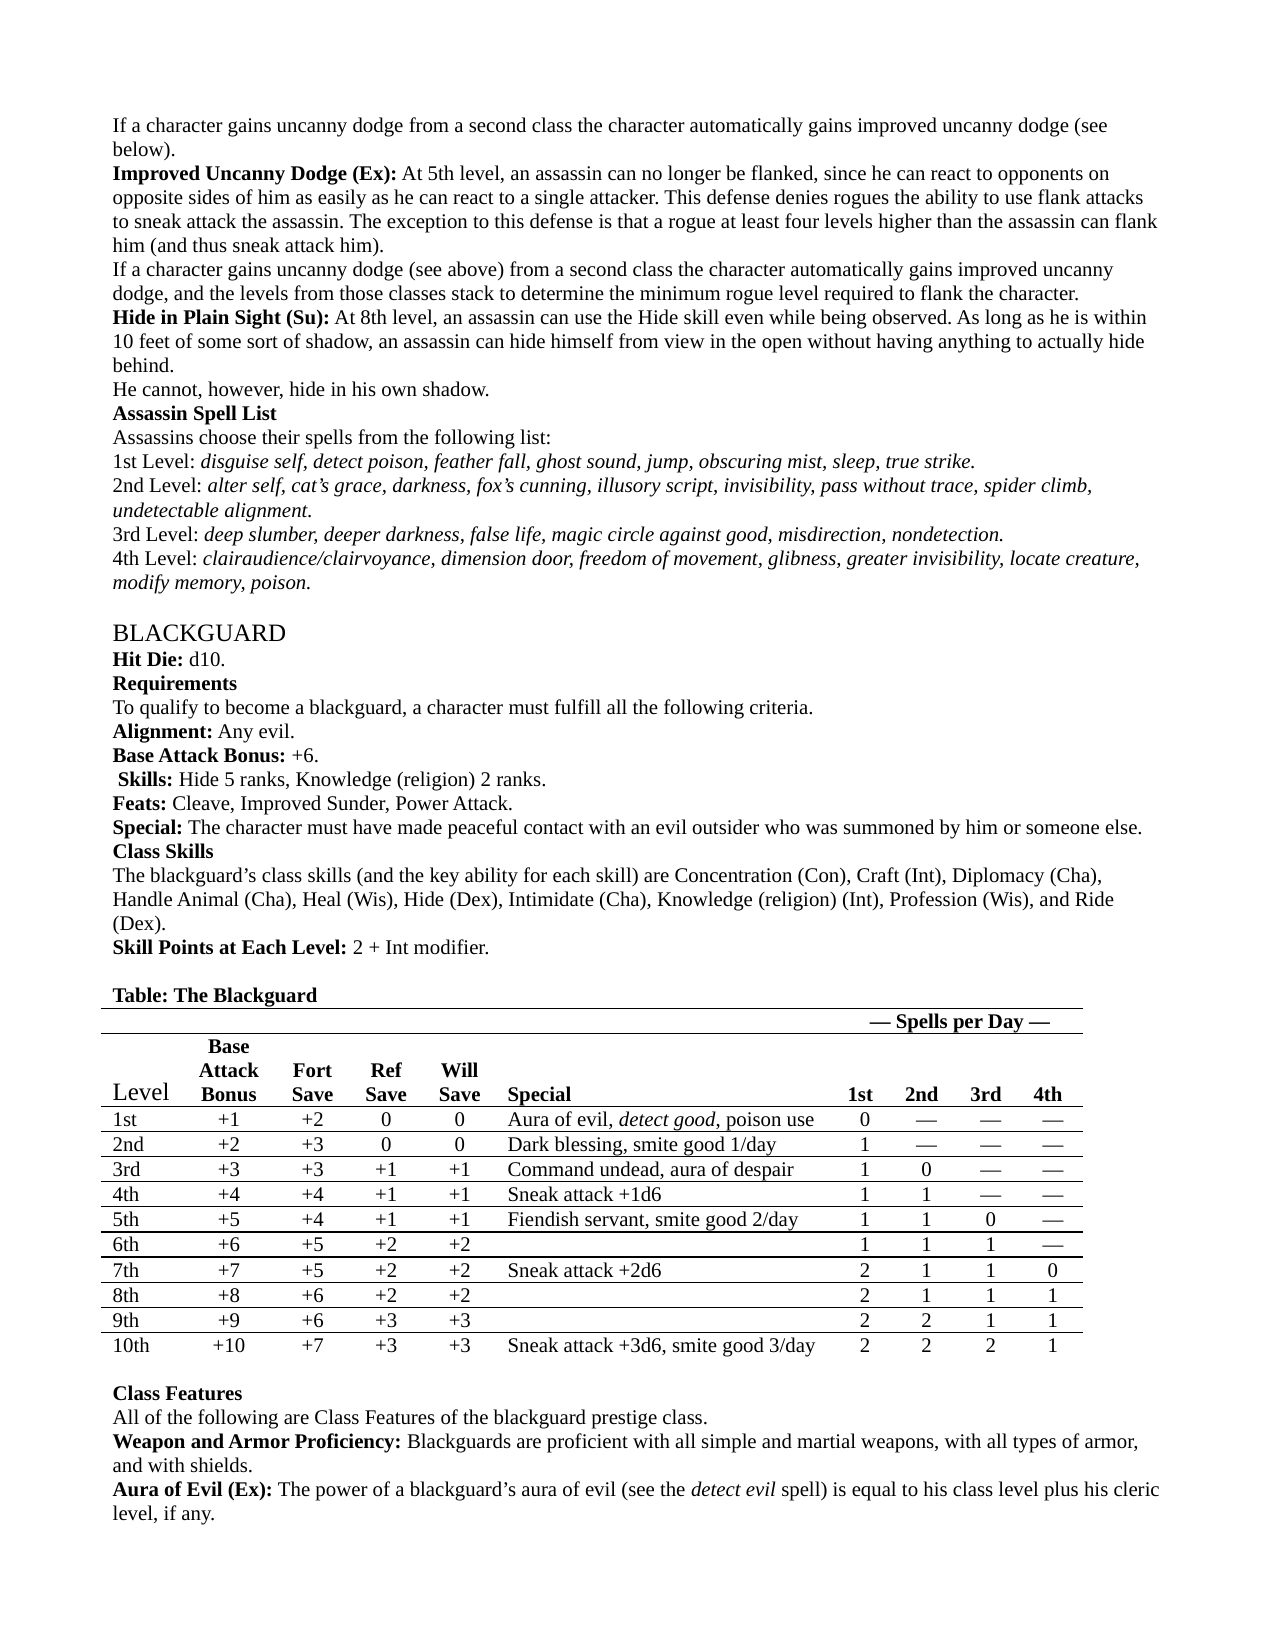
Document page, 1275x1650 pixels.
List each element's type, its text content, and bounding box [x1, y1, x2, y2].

table_cell 1 [894, 1207, 959, 1231]
table_cell 0 [894, 1157, 959, 1181]
table_cell 1 [959, 1233, 1022, 1256]
subtitle Class Skills [112, 839, 1162, 863]
text The blackguard’s class skills (and the key ability for each skill) are Concentration (Con), Craft (Int), Diplomacy (Cha), Handle Animal (Cha), Heal (Wis), Hide (Dex), Intimidate (Cha), Knowledge (religion) (Int), Profession (Wis), and Ride (Dex). [112, 863, 1162, 935]
table_cell 6th [101, 1233, 182, 1256]
table_cell 2 [836, 1258, 893, 1282]
table_cell 1 [959, 1283, 1022, 1307]
text BLACKGUARD [112, 618, 1162, 647]
text 3rd Level: deep slumber, deeper darkness, false life, magic circle against good, misdirection, nondetection. [112, 522, 1162, 546]
table_cell 4th [1022, 1034, 1083, 1106]
table_cell Level [101, 1034, 182, 1106]
table_cell [496, 1283, 836, 1307]
table_cell — [1022, 1182, 1083, 1206]
table_cell Aura of evil, detect good, poison use [496, 1107, 836, 1131]
text Aura of Evil (Ex): The power of a blackguard’s aura of evil (see the detect evil spell) is equal to his class level plus his cleric level, if any. [112, 1477, 1162, 1525]
table_cell +1 [423, 1157, 496, 1181]
table_cell Sneak attack +1d6 [496, 1182, 836, 1206]
table_cell 2 [894, 1333, 959, 1357]
table_cell +4 [276, 1207, 349, 1231]
table_cell Dark blessing, smite good 1/day [496, 1132, 836, 1156]
table_cell 1st [836, 1034, 893, 1106]
table_cell 0 [423, 1132, 496, 1156]
table_cell 1 [894, 1283, 959, 1307]
table_cell — [959, 1132, 1022, 1156]
table_cell 10th [101, 1333, 182, 1357]
table_cell 1st [101, 1107, 182, 1131]
table_cell 1 [836, 1132, 893, 1156]
text Requirements [112, 671, 1162, 695]
table_cell +3 [276, 1132, 349, 1156]
table_cell 2 [836, 1308, 893, 1332]
table_cell [349, 1009, 423, 1033]
table_cell +3 [182, 1157, 276, 1181]
table_cell +6 [182, 1233, 276, 1256]
table_cell Fiendish servant, smite good 2/day [496, 1207, 836, 1231]
table_cell 1 [1022, 1283, 1083, 1307]
table_cell 1 [959, 1308, 1022, 1332]
table_cell +7 [276, 1333, 349, 1357]
table_cell +3 [423, 1308, 496, 1332]
table_cell Sneak attack +3d6, smite good 3/day [496, 1333, 836, 1357]
table_cell — Spells per Day — [836, 1009, 1083, 1033]
table_cell +3 [276, 1157, 349, 1181]
table_cell 2 [836, 1283, 893, 1307]
text He cannot, however, hide in his own shadow. [112, 377, 1162, 401]
text Weapon and Armor Proficiency: Blackguards are proficient with all simple and martial weapons, with all types of armor, and with shields. [112, 1429, 1162, 1477]
table_cell 0 [959, 1207, 1022, 1231]
table_cell 1 [836, 1182, 893, 1206]
table_cell — [1022, 1207, 1083, 1231]
table_cell +2 [423, 1233, 496, 1256]
text To qualify to become a blackguard, a character must fulfill all the following criteria. [112, 695, 1162, 719]
table_cell [101, 1009, 182, 1033]
table_cell [496, 1233, 836, 1256]
table_cell +9 [182, 1308, 276, 1332]
table_header Table: The Blackguard [101, 984, 1083, 1007]
table_cell +2 [349, 1258, 423, 1282]
text 2nd Level: alter self, cat’s grace, darkness, fox’s cunning, illusory script, invisibility, pass without trace, spider climb, undetectable alignment. [112, 473, 1162, 522]
table_cell 1 [836, 1233, 893, 1256]
table_cell 2nd [101, 1132, 182, 1156]
table_cell 5th [101, 1207, 182, 1231]
table_cell 7th [101, 1258, 182, 1282]
table_cell +1 [182, 1107, 276, 1131]
table_cell +1 [423, 1207, 496, 1231]
table_cell +2 [349, 1283, 423, 1307]
table_cell +8 [182, 1283, 276, 1307]
table_cell +5 [276, 1258, 349, 1282]
text Improved Uncanny Dodge (Ex): At 5th level, an assassin can no longer be flanked, since he can react to opponents on opposite sides of him as easily as he can react to a single attacker. This defense denies rogues the ability to use flank attacks to sneak attack the assassin. The exception to this defense is that a rogue at least four levels higher than the assassin can flank him (and thus sneak attack him). [112, 161, 1162, 257]
table_cell Fort Save [276, 1034, 349, 1106]
text 4th Level: clairaudience/clairvoyance, dimension door, freedom of movement, glibness, greater invisibility, locate creature, modify memory, poison. [112, 546, 1162, 594]
text Hit Die: d10. [112, 647, 1162, 671]
text If a character gains uncanny dodge (see above) from a second class the character automatically gains improved uncanny dodge, and the levels from those classes stack to determine the minimum rogue level required to flank the character. [112, 257, 1162, 305]
table_cell — [1022, 1233, 1083, 1256]
text Special: The character must have made peaceful contact with an evil outsider who was summoned by him or someone else. [112, 815, 1162, 839]
table_cell +5 [182, 1207, 276, 1231]
table_cell 4th [101, 1182, 182, 1206]
text Class Features [112, 1381, 1162, 1405]
table_cell 1 [894, 1182, 959, 1206]
text If a character gains uncanny dodge from a second class the character automatically gains improved uncanny dodge (see below). [112, 112, 1162, 161]
table_cell 8th [101, 1283, 182, 1307]
table_cell +1 [349, 1182, 423, 1206]
table_cell +2 [423, 1258, 496, 1282]
table_cell — [894, 1132, 959, 1156]
table_cell — [1022, 1157, 1083, 1181]
table_cell +1 [349, 1157, 423, 1181]
table_cell +3 [349, 1333, 423, 1357]
table_cell 1 [894, 1258, 959, 1282]
table_cell 0 [423, 1107, 496, 1131]
table_cell Base Attack Bonus [182, 1034, 276, 1106]
table_cell +4 [182, 1182, 276, 1206]
table_cell +1 [349, 1207, 423, 1231]
table_cell [276, 1009, 349, 1033]
table_cell — [959, 1157, 1022, 1181]
table_cell +3 [423, 1333, 496, 1357]
table_cell Ref Save [349, 1034, 423, 1106]
table_cell — [959, 1107, 1022, 1131]
table_cell +10 [182, 1333, 276, 1357]
table_cell 1 [1022, 1308, 1083, 1332]
table_cell +7 [182, 1258, 276, 1282]
table_cell 2 [959, 1333, 1022, 1357]
table_cell — [959, 1182, 1022, 1206]
text Hide in Plain Sight (Su): At 8th level, an assassin can use the Hide skill even while being observed. As long as he is within 10 feet of some sort of shadow, an assassin can hide himself from view in the open without having anything to actually hide behind. [112, 305, 1162, 377]
table_cell +2 [276, 1107, 349, 1131]
text Alignment: Any evil. [112, 719, 1162, 743]
text All of the following are Class Features of the blackguard prestige class. [112, 1405, 1162, 1429]
table_cell — [894, 1107, 959, 1131]
table_cell +6 [276, 1308, 349, 1332]
subtitle Assassin Spell List [112, 401, 1162, 425]
table_cell 0 [349, 1132, 423, 1156]
table_cell 1 [836, 1207, 893, 1231]
text Base Attack Bonus: +6. [112, 743, 1162, 767]
table_cell 9th [101, 1308, 182, 1332]
table_cell +4 [276, 1182, 349, 1206]
table_cell 1 [836, 1157, 893, 1181]
table_cell Special [496, 1034, 836, 1106]
table_cell [423, 1009, 496, 1033]
text Skills: Hide 5 ranks, Knowledge (religion) 2 ranks. [112, 767, 1162, 791]
table_cell 1 [959, 1258, 1022, 1282]
table_cell 0 [1022, 1258, 1083, 1282]
table_cell Sneak attack +2d6 [496, 1258, 836, 1282]
table_cell +5 [276, 1233, 349, 1256]
table_cell +1 [423, 1182, 496, 1206]
table_cell 2 [836, 1333, 893, 1357]
table_cell 1 [894, 1233, 959, 1256]
table_cell 3rd [959, 1034, 1022, 1106]
table_cell +2 [182, 1132, 276, 1156]
table_cell [496, 1308, 836, 1332]
table_cell 0 [349, 1107, 423, 1131]
table_cell 2 [894, 1308, 959, 1332]
table_cell — [1022, 1132, 1083, 1156]
table_cell Will Save [423, 1034, 496, 1106]
text Assassins choose their spells from the following list: [112, 425, 1162, 449]
table_cell [496, 1009, 836, 1033]
text 1st Level: disguise self, detect poison, feather fall, ghost sound, jump, obscuring mist, sleep, true strike. [112, 449, 1162, 473]
table_cell Command undead, aura of despair [496, 1157, 836, 1181]
text Skill Points at Each Level: 2 + Int modifier. [112, 935, 1162, 959]
table_cell +3 [349, 1308, 423, 1332]
table_cell 3rd [101, 1157, 182, 1181]
table_cell 2nd [894, 1034, 959, 1106]
text Feats: Cleave, Improved Sunder, Power Attack. [112, 791, 1162, 815]
table_cell +2 [349, 1233, 423, 1256]
table_cell +2 [423, 1283, 496, 1307]
table_cell 1 [1022, 1333, 1083, 1357]
table_cell +6 [276, 1283, 349, 1307]
table_cell [182, 1009, 276, 1033]
table_cell 0 [836, 1107, 893, 1131]
table_cell — [1022, 1107, 1083, 1131]
